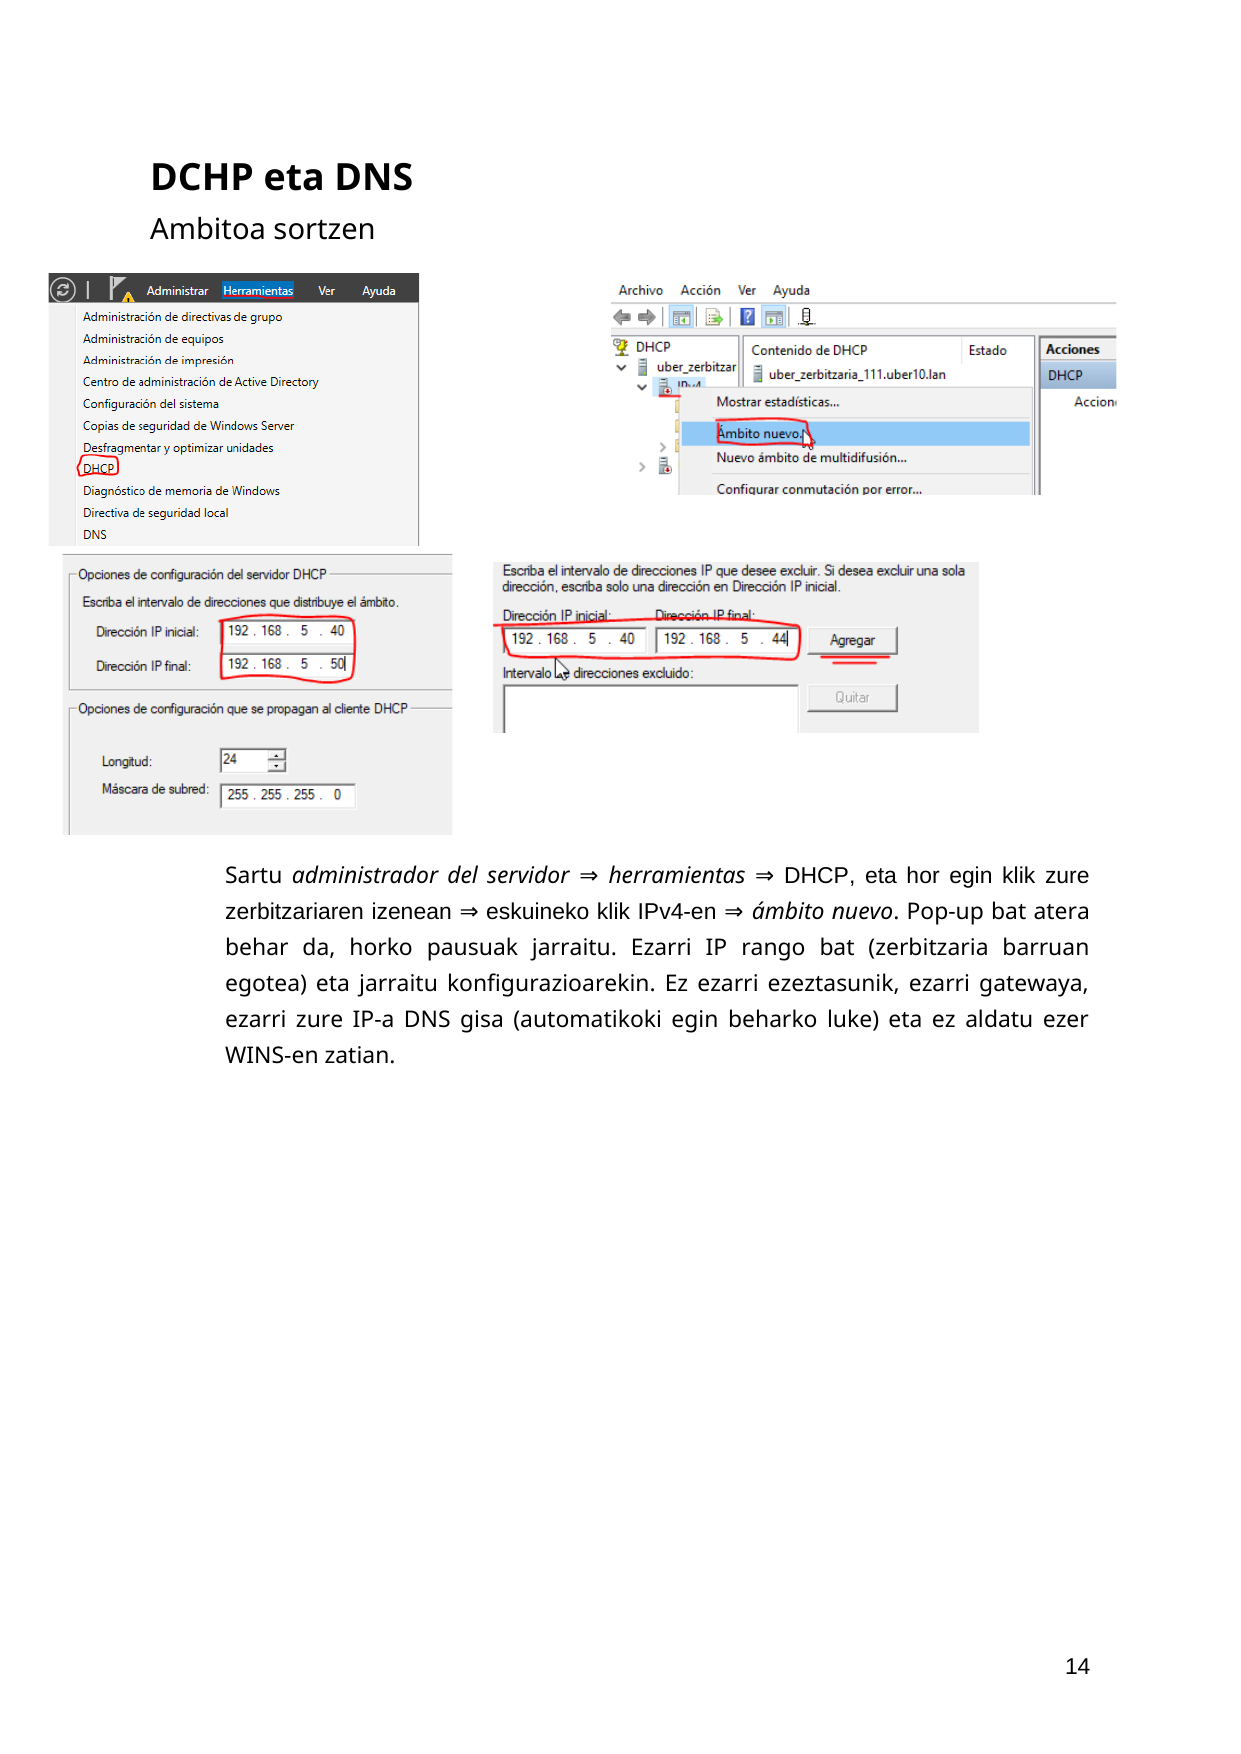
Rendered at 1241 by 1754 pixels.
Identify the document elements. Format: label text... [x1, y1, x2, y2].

picture [492, 562, 979, 733]
text Ambitoa sortzen [150, 209, 1090, 248]
text DCHP eta DNS [150, 150, 1090, 201]
picture [48, 273, 453, 835]
text Sartu administrador del servidor ⇒ herramientas ⇒ DHCP, eta hor egin klik zure zerbitzariaren izenean ⇒ eskuineko klik IPv4-en ⇒ ámbito nuevo. Pop-up bat atera behar da, horko pausuak jarraitu. Ezarri IP rango bat (zerbitzaria barruan egotea) eta jarraitu konfigurazioarekin. Ez ezarri ezeztasunik, ezarri gatewaya, ezarri zure IP-a DNS gisa (automatikoki egin beharko luke) eta ez aldatu ezer WINS-en zatian. [225, 254, 1090, 1070]
picture [611, 285, 1117, 495]
